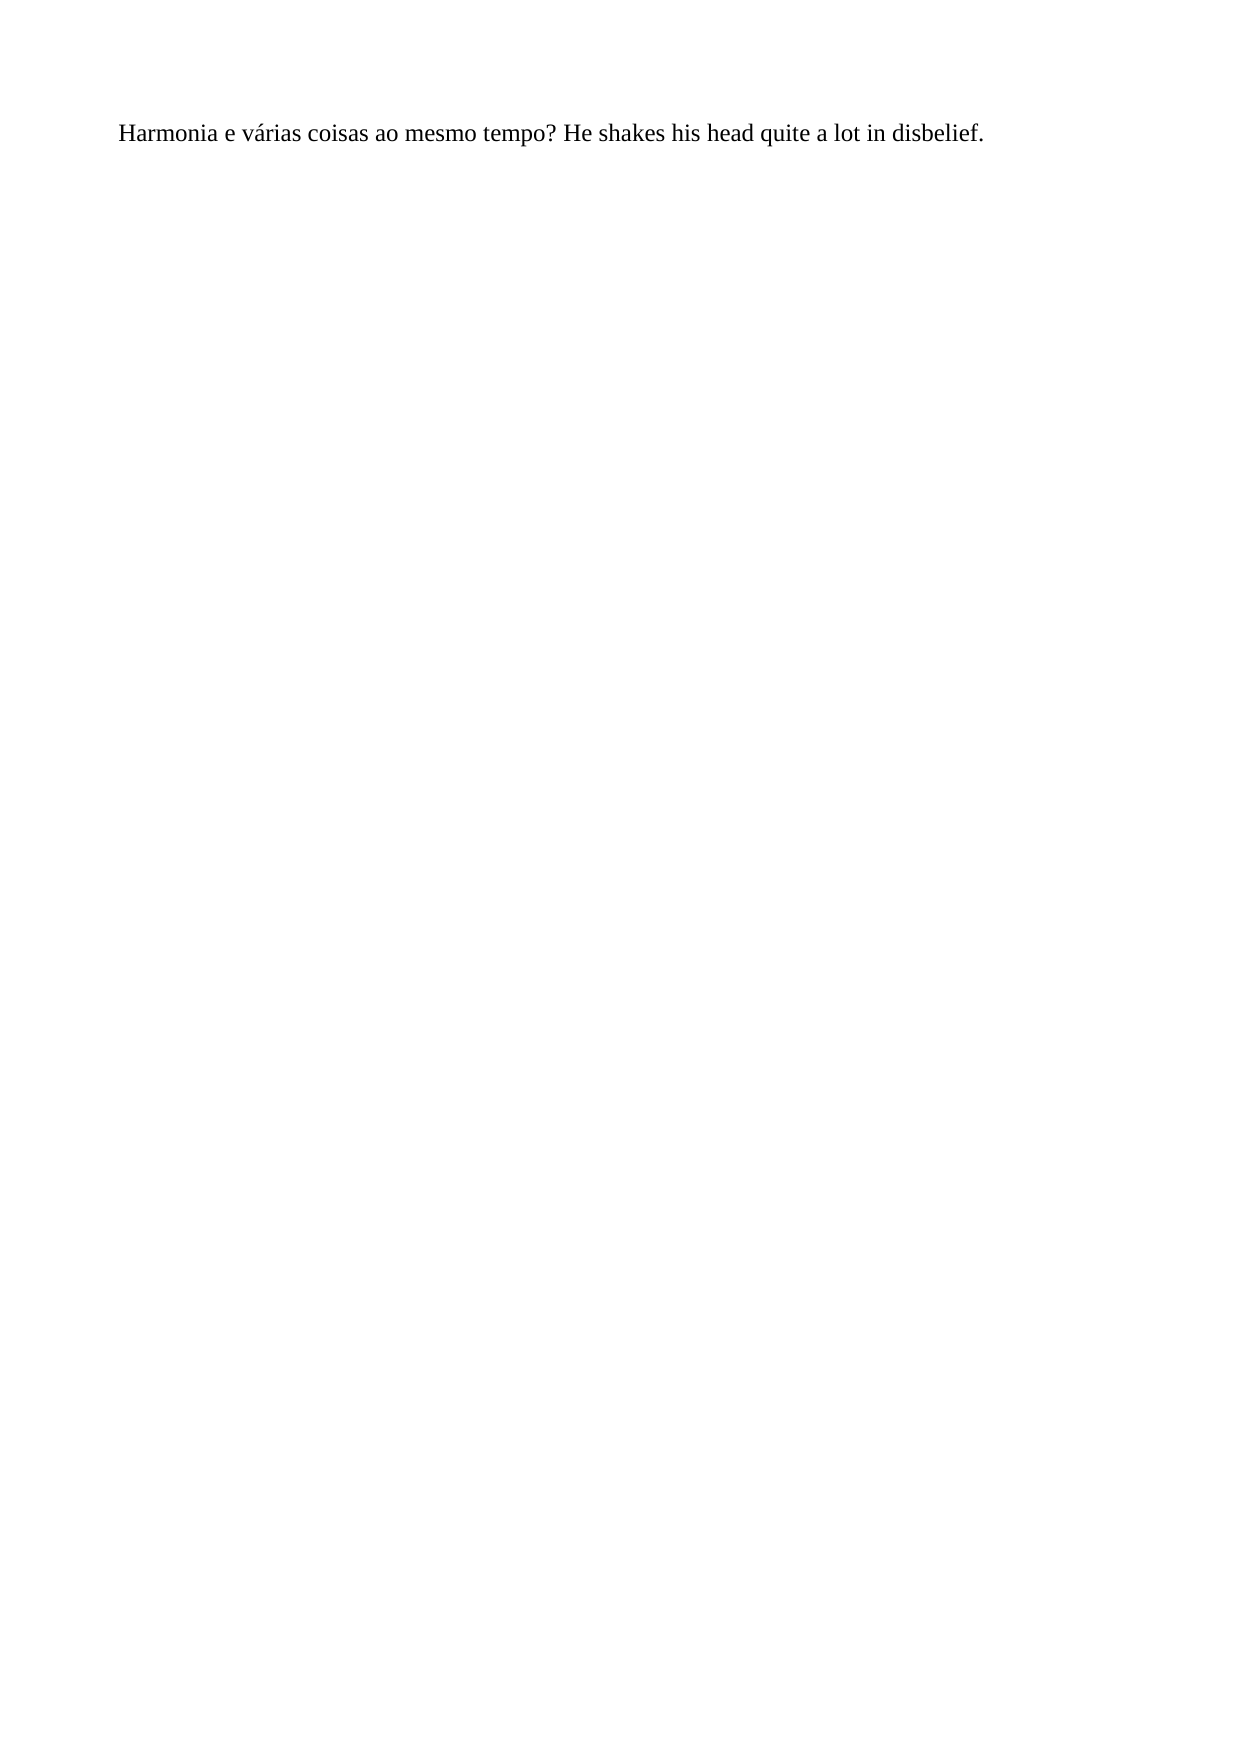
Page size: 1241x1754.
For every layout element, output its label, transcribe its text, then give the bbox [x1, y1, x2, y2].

text Harmonia e várias coisas ao mesmo tempo? He shakes his head quite a lot in disbelief. [118, 118, 1122, 147]
